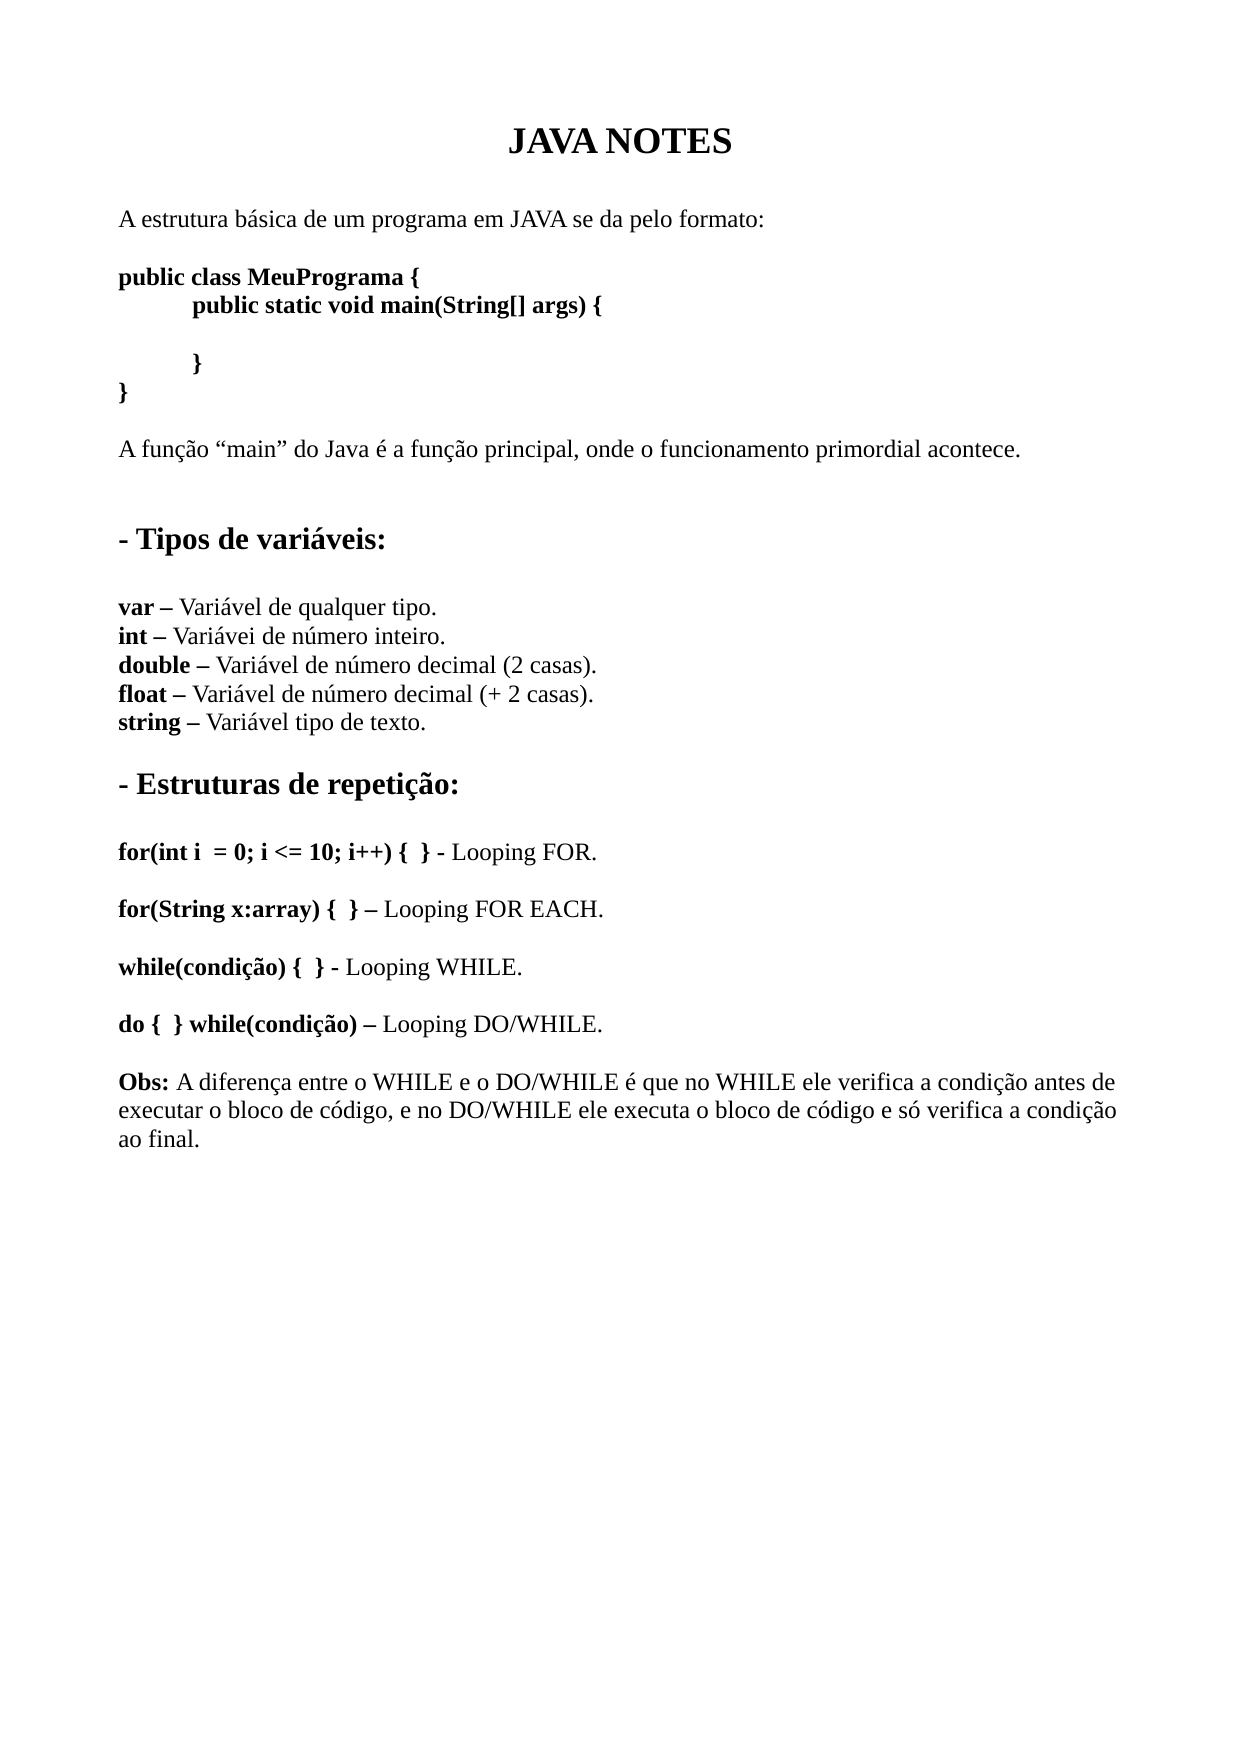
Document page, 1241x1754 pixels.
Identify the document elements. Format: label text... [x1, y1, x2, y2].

text public static void main(String[] args) { [118, 291, 1122, 319]
text JAVA NOTES [118, 118, 1122, 161]
text public class MeuPrograma { [118, 262, 1122, 291]
text - Tipos de variáveis: [118, 521, 1122, 557]
text A estrutura básica de um programa em JAVA se da pelo formato: [118, 204, 1122, 233]
text Obs: A diferença entre o WHILE e o DO/WHILE é que no WHILE ele verifica a condição antes de executar o bloco de código, e no DO/WHILE ele executa o bloco de código e só verifica a condição ao final. [118, 1067, 1122, 1153]
text } [118, 348, 1122, 377]
text while(condição) { } - Looping WHILE. [118, 952, 1122, 981]
text for(String x:array) { } – Looping FOR EACH. [118, 894, 1122, 923]
text for(int i = 0; i <= 10; i++) { } - Looping FOR. [118, 837, 1122, 866]
text - Estruturas de repetição: [118, 765, 1122, 801]
text do { } while(condição) – Looping DO/WHILE. [118, 1009, 1122, 1038]
text A função “main” do Java é a função principal, onde o funcionamento primordial acontece. [118, 434, 1122, 463]
text string – Variável tipo de texto. [118, 707, 1122, 736]
text double – Variável de número decimal (2 casas). [118, 650, 1122, 679]
text int – Variávei de número inteiro. [118, 621, 1122, 650]
text float – Variável de número decimal (+ 2 casas). [118, 679, 1122, 707]
text } [118, 377, 1122, 406]
text var – Variável de qualquer tipo. [118, 592, 1122, 621]
